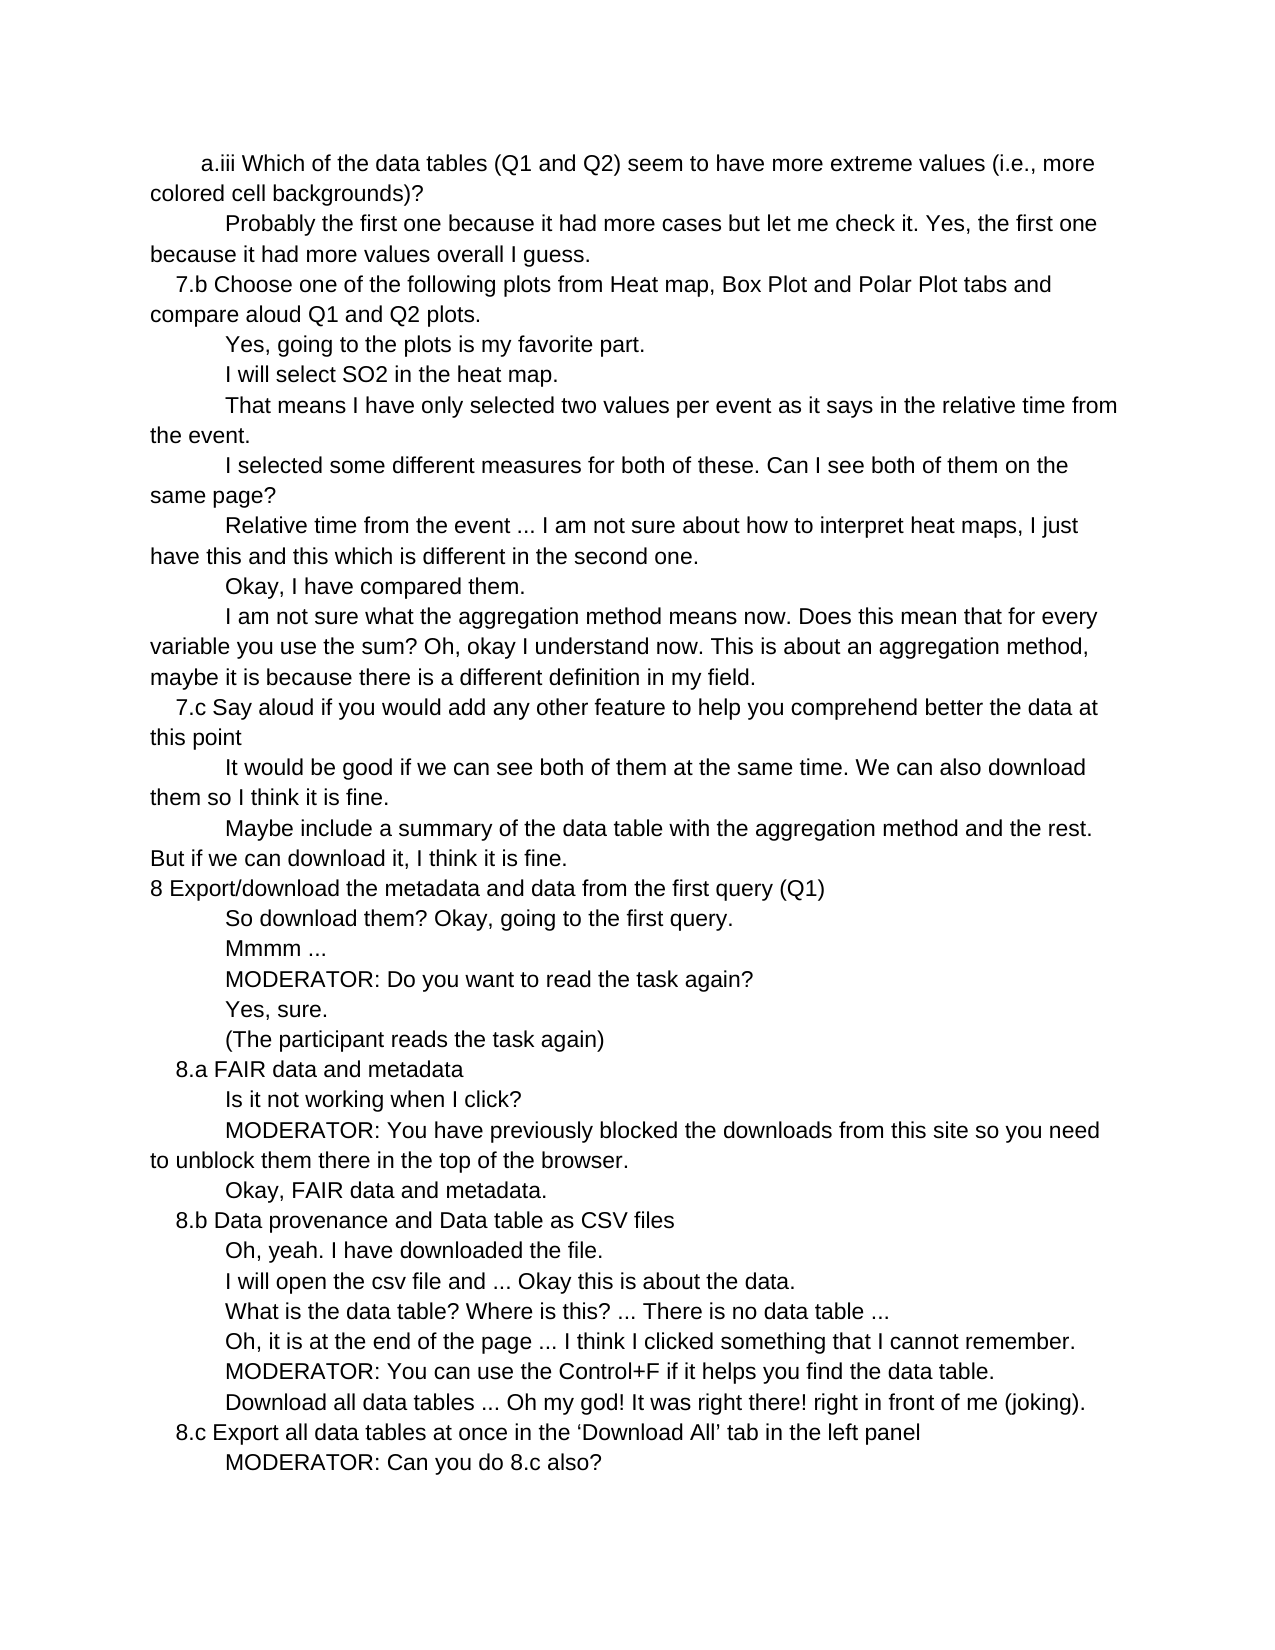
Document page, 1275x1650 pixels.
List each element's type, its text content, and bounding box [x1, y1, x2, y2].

text Oh, yeah. I have downloaded the file. [150, 1237, 1125, 1264]
text Okay, FAIR data and metadata. [150, 1177, 1125, 1203]
text Probably the first one because it had more cases but let me check it. Yes, the first one because it had more values overall I guess. [150, 210, 1125, 267]
text 7.c Say aloud if you would add any other feature to help you comprehend better the data at this point [150, 694, 1125, 750]
text MODERATOR: You can use the Control+F if it helps you find the data table. [150, 1358, 1125, 1385]
text (The participant reads the task again) [150, 1026, 1125, 1052]
text 7.b Choose one of the following plots from Heat map, Box Plot and Polar Plot tabs and compare aloud Q1 and Q2 plots. [150, 271, 1125, 327]
text Relative time from the event ... I am not sure about how to interpret heat maps, I just have this and this which is different in the second one. [150, 512, 1125, 569]
text MODERATOR: Can you do 8.c also? [150, 1449, 1125, 1475]
text Download all data tables ... Oh my god! It was right there! right in front of me (joking). [150, 1388, 1125, 1415]
text Mmmm ... [150, 935, 1125, 962]
text Yes, going to the plots is my favorite part. [150, 331, 1125, 358]
text Oh, it is at the end of the page ... I think I clicked something that I cannot remember. [150, 1328, 1125, 1354]
text Okay, I have compared them. [150, 573, 1125, 599]
text 8.a FAIR data and metadata [150, 1056, 1125, 1083]
text I am not sure what the aggregation method means now. Does this mean that for every variable you use the sum? Oh, okay I understand now. This is about an aggregation method, maybe it is because there is a different definition in my field. [150, 603, 1125, 690]
text 8.c Export all data tables at once in the ‘Download All’ tab in the left panel [150, 1419, 1125, 1445]
text What is the data table? Where is this? ... There is no data table ... [150, 1298, 1125, 1324]
text MODERATOR: You have previously blocked the downloads from this site so you need to unblock them there in the top of the browser. [150, 1117, 1125, 1173]
text 8.b Data provenance and Data table as CSV files [150, 1207, 1125, 1234]
text Maybe include a summary of the data table with the aggregation method and the rest. But if we can download it, I think it is fine. [150, 814, 1125, 871]
text That means I have only selected two values per event as it says in the relative time from the event. [150, 392, 1125, 448]
text I selected some different measures for both of these. Can I see both of them on the same page? [150, 452, 1125, 509]
text MODERATOR: Do you want to read the task again? [150, 966, 1125, 992]
text I will select SO2 in the heat map. [150, 361, 1125, 388]
text 8 Export/download the metadata and data from the first query (Q1) [150, 875, 1125, 901]
text a.iii Which of the data tables (Q1 and Q2) seem to have more extreme values (i.e., more colored cell backgrounds)? [150, 150, 1125, 207]
text I will open the csv file and ... Okay this is about the data. [150, 1268, 1125, 1294]
text So download them? Okay, going to the first query. [150, 905, 1125, 932]
text It would be good if we can see both of them at the same time. We can also download them so I think it is fine. [150, 754, 1125, 811]
text Yes, sure. [150, 996, 1125, 1022]
text Is it not working when I click? [150, 1086, 1125, 1113]
